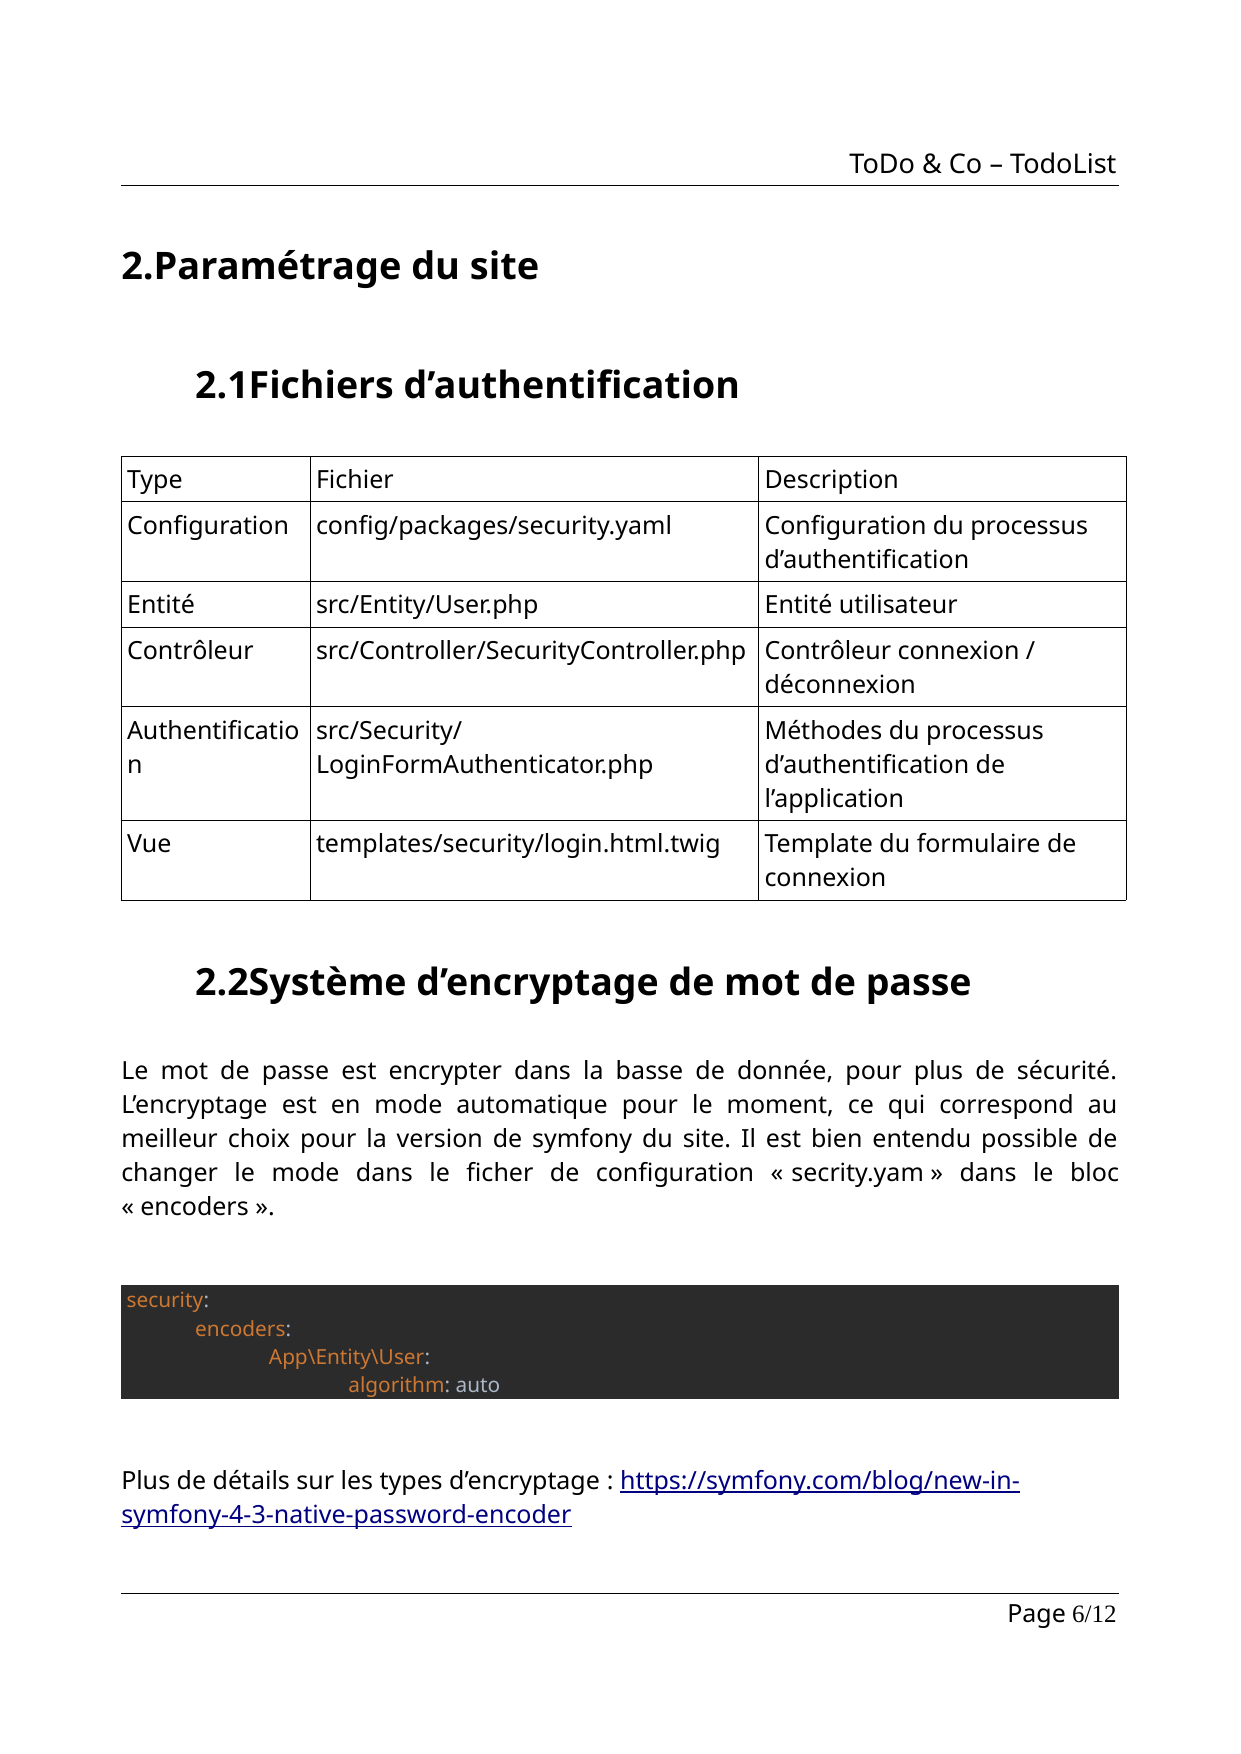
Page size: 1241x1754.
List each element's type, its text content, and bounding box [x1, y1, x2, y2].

text algorithm: auto [121, 1371, 1119, 1399]
subtitle 2.2Système d’encryptage de mot de passe [121, 955, 1119, 1006]
table_cell config/packages/security.yaml [311, 502, 758, 581]
text security: [121, 1285, 1119, 1314]
table_cell src/Controller/SecurityController.php [311, 628, 758, 706]
subtitle 2.Paramétrage du site [121, 239, 1119, 291]
text encoders: [121, 1314, 1119, 1342]
table_cell Contrôleur connexion / déconnexion [759, 628, 1126, 706]
table_cell Contrôleur [122, 628, 310, 706]
table_cell src/Entity/User.php [311, 582, 758, 627]
table_cell Méthodes du processus d’authentification de l’application [759, 707, 1126, 820]
table_cell Configuration du processus d’authentification [759, 502, 1126, 581]
table_cell Entité [122, 582, 310, 627]
table_cell templates/security/login.html.twig [311, 821, 758, 900]
table_cell Entité utilisateur [759, 582, 1126, 627]
subtitle 2.1Fichiers d’authentification [121, 358, 1119, 409]
table_header Type [122, 457, 310, 501]
text App\Entity\User: [121, 1342, 1119, 1371]
table_cell Authentification [122, 707, 310, 820]
table_header Description [759, 457, 1126, 501]
table_cell Configuration [122, 502, 310, 581]
table_cell Vue [122, 821, 310, 900]
table_cell Template du formulaire de connexion [759, 821, 1126, 900]
table_header Fichier [311, 457, 758, 501]
table_cell src/Security/LoginFormAuthenticator.php [311, 707, 758, 820]
text Plus de détails sur les types d’encryptage : https://symfony.com/blog/new-in-symfony-4-3-native-password-encoder [121, 1463, 1119, 1531]
text Le mot de passe est encrypter dans la basse de donnée, pour plus de sécurité. L’encryptage est en mode automatique pour le moment, ce qui correspond au meilleur choix pour la version de symfony du site. Il est bien entendu possible de changer le mode dans le ficher de configuration « secrity.yam » dans le bloc « encoders ». [121, 1052, 1119, 1223]
